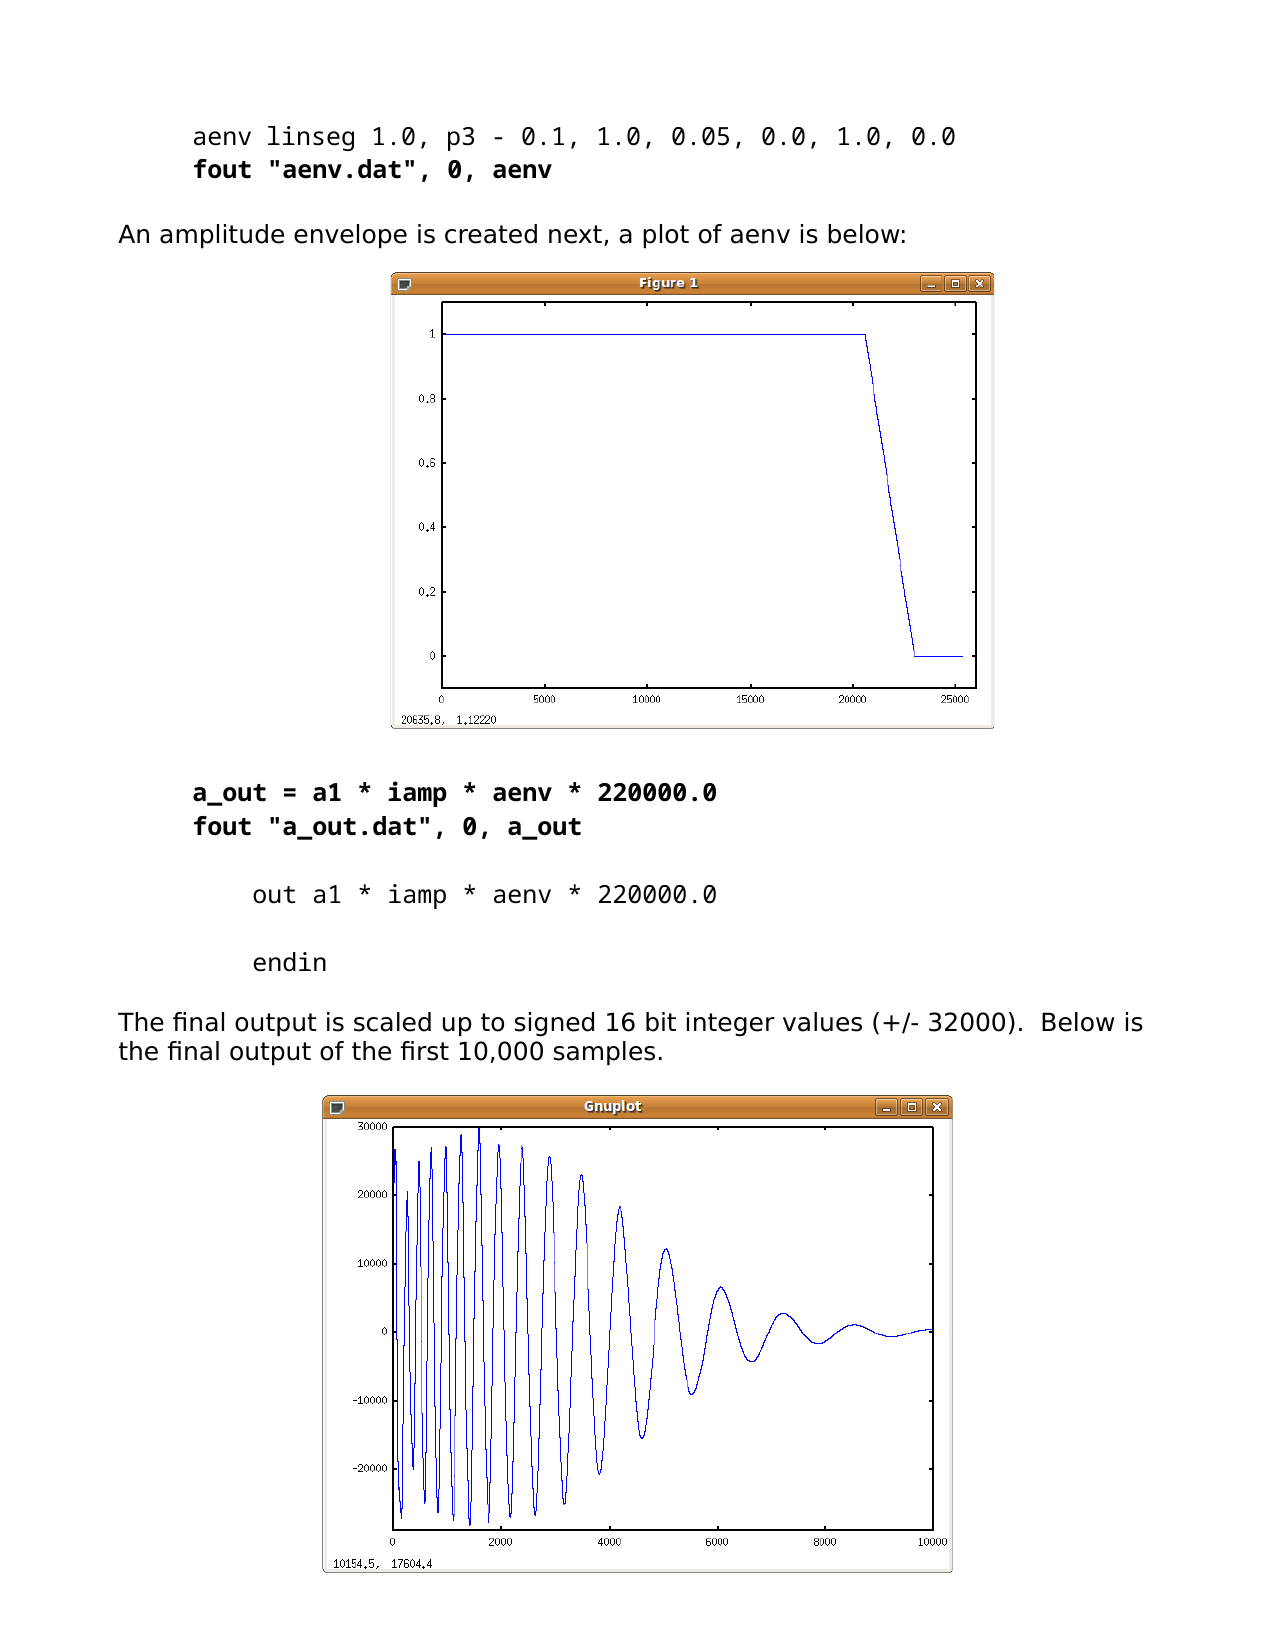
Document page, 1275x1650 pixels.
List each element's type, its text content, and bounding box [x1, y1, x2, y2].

text endin [192, 945, 1157, 979]
text a_out = a1 * iamp * aenv * 220000.0 [192, 774, 1157, 808]
text out a1 * iamp * aenv * 220000.0 [192, 877, 1157, 911]
text fout "a_out.dat", 0, a_out [192, 808, 1157, 843]
text aenv linseg 1.0, p3 - 0.1, 1.0, 0.05, 0.0, 1.0, 0.0 [192, 118, 1157, 152]
picture [322, 1095, 953, 1573]
picture [390, 272, 995, 729]
text The final output is scaled up to signed 16 bit integer values (+/- 32000). Below is the final output of the first 10,000 samples. [118, 1008, 1157, 1066]
text fout "aenv.dat", 0, aenv [192, 152, 1157, 186]
text An amplitude envelope is created next, a plot of aenv is below: [118, 220, 1157, 249]
